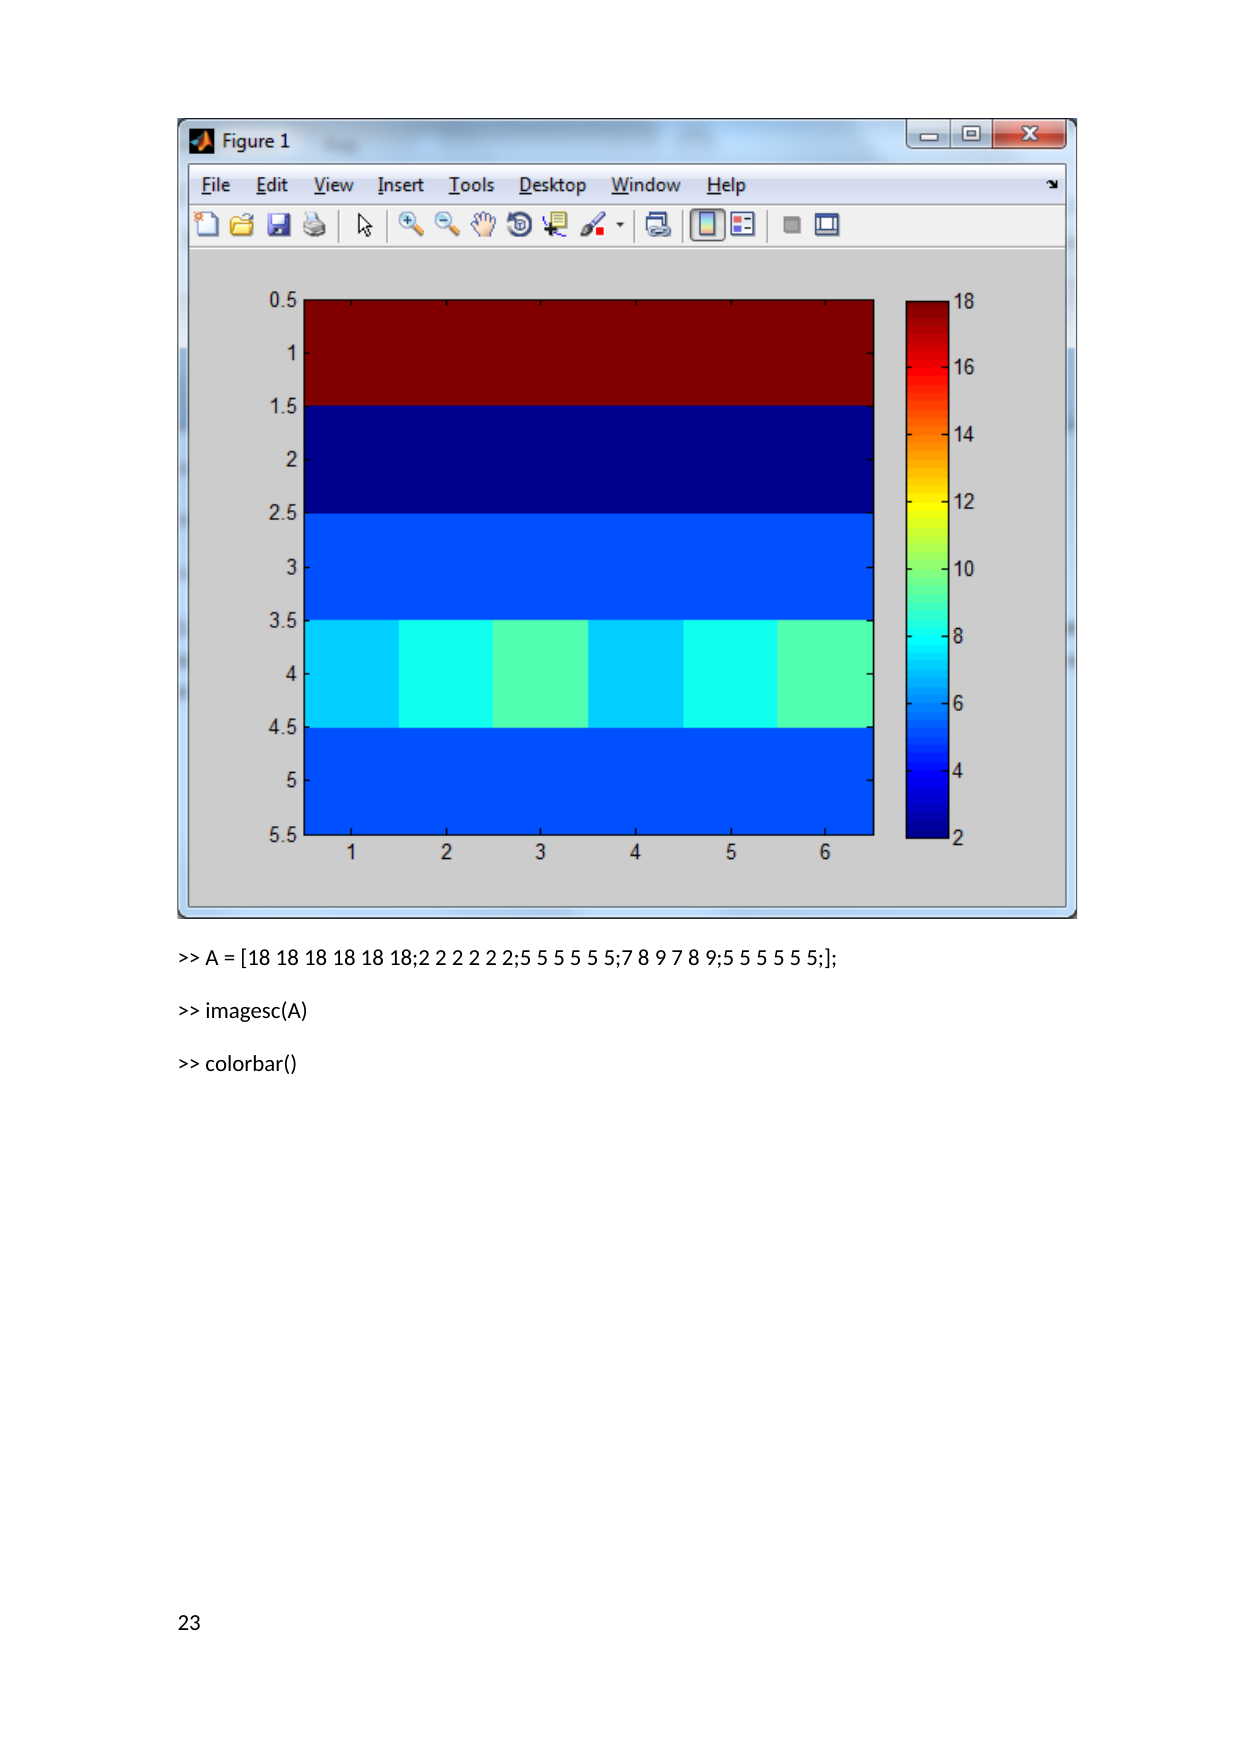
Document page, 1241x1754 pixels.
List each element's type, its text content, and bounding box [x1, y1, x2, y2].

text >> colorbar() [177, 1049, 1152, 1077]
text >> imagesc(A) [177, 996, 1152, 1024]
picture [177, 118, 1078, 919]
text >> A = [18 18 18 18 18 18;2 2 2 2 2 2;5 5 5 5 5 5;7 8 9 7 8 9;5 5 5 5 5 5;]; [177, 943, 1152, 971]
